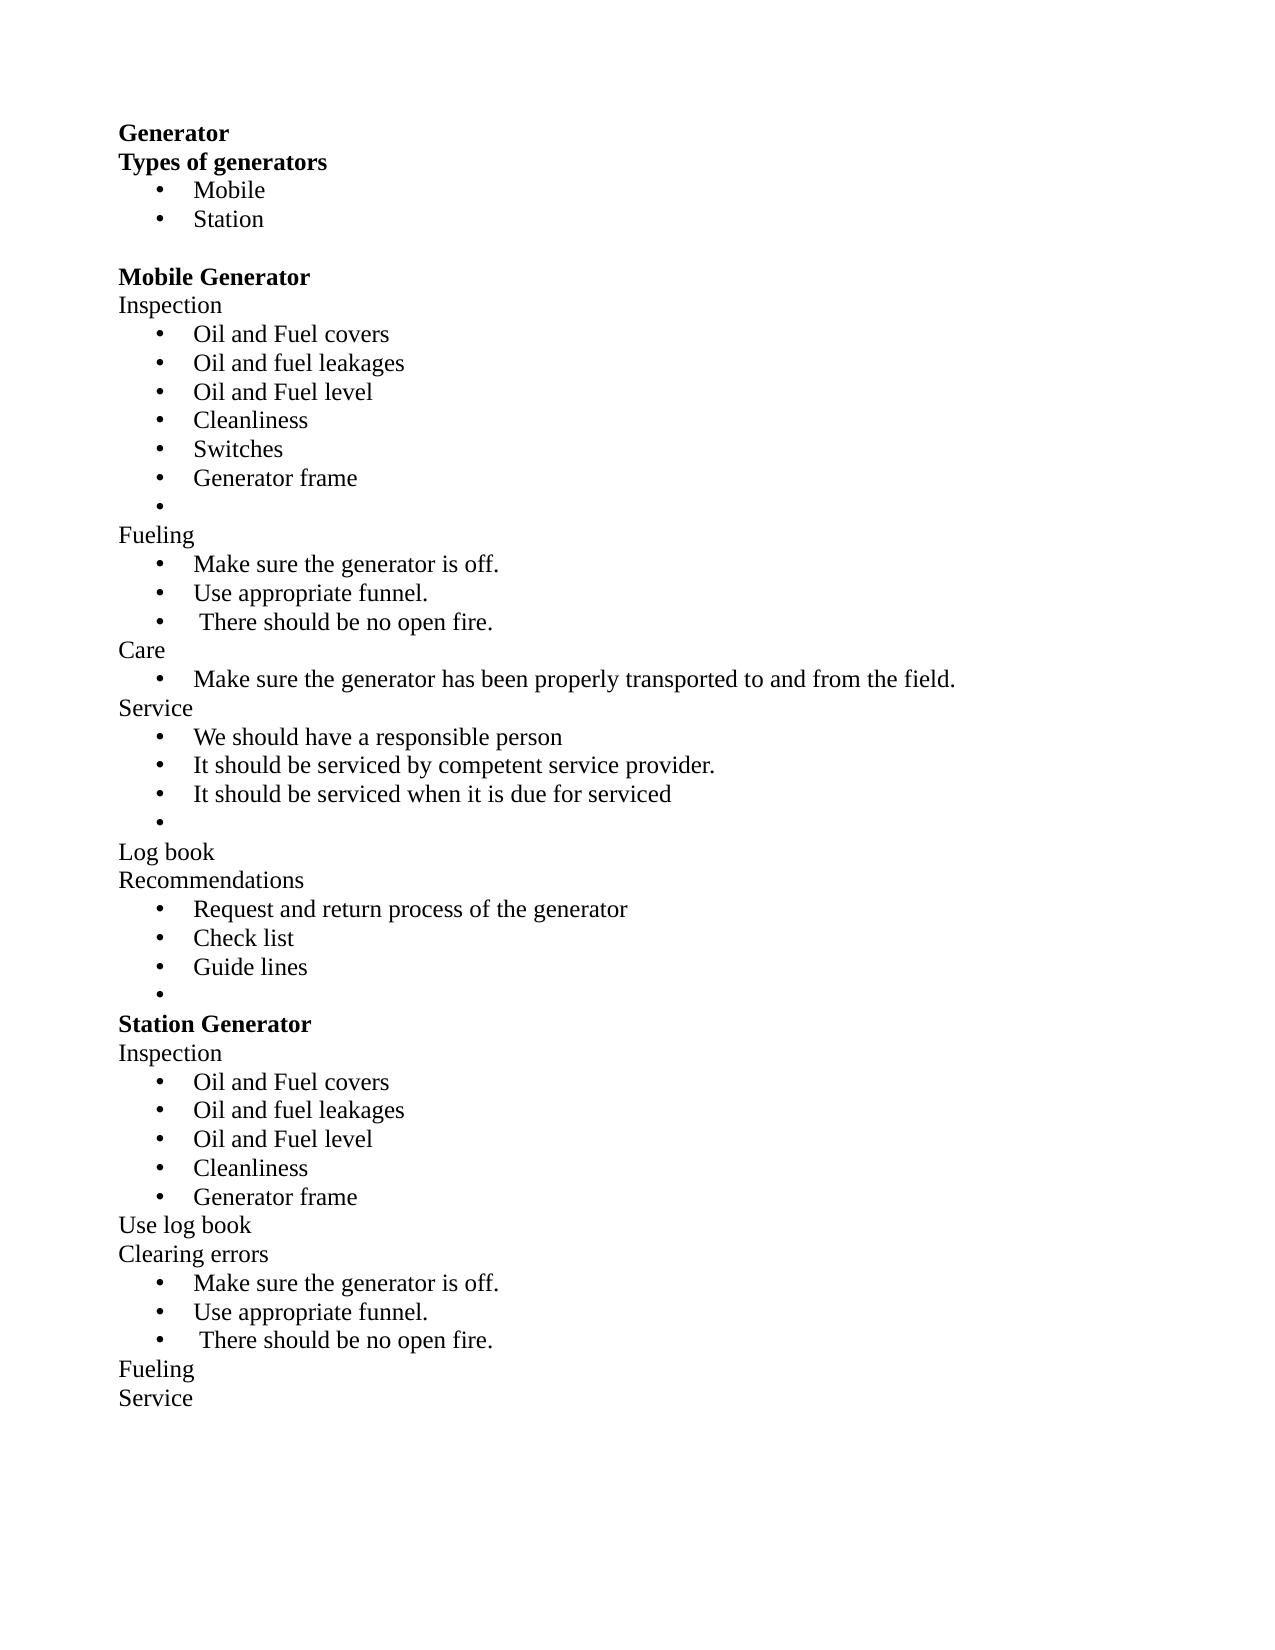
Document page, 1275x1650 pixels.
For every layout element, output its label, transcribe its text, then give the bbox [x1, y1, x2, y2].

list Use appropriate funnel. [156, 1297, 1157, 1326]
list Oil and fuel leakages [156, 348, 1157, 377]
list Make sure the generator is off. [156, 1268, 1157, 1297]
list Mobile [156, 176, 1157, 204]
text Types of generators [118, 147, 1157, 176]
text Service [118, 1383, 1157, 1412]
list There should be no open fire. [156, 1326, 1157, 1354]
list Request and return process of the generator [156, 894, 1157, 923]
list Station [156, 204, 1157, 233]
text Care [118, 636, 1157, 664]
list It should be serviced by competent service provider. [156, 751, 1157, 779]
text Generator [118, 118, 1157, 147]
list Generator frame [156, 1182, 1157, 1211]
list There should be no open fire. [156, 607, 1157, 636]
list Use appropriate funnel. [156, 578, 1157, 607]
list Check list [156, 923, 1157, 952]
list Oil and Fuel level [156, 377, 1157, 406]
list Make sure the generator is off. [156, 549, 1157, 578]
text Mobile Generator [118, 262, 1157, 291]
list Oil and Fuel level [156, 1124, 1157, 1153]
list Switches [156, 434, 1157, 463]
list Generator frame [156, 463, 1157, 492]
text Inspection [118, 1038, 1157, 1067]
text Clearing errors [118, 1239, 1157, 1268]
list We should have a responsible person [156, 722, 1157, 751]
text Inspection [118, 291, 1157, 319]
text Service [118, 693, 1157, 722]
text Recommendations [118, 866, 1157, 894]
text Log book [118, 837, 1157, 866]
list Cleanliness [156, 1153, 1157, 1182]
list It should be serviced when it is due for serviced [156, 779, 1157, 808]
list Make sure the generator has been properly transported to and from the field. [156, 664, 1157, 693]
text Station Generator [118, 1009, 1157, 1038]
list Oil and Fuel covers [156, 1067, 1157, 1096]
list Cleanliness [156, 406, 1157, 434]
text Fueling [118, 521, 1157, 549]
list Oil and fuel leakages [156, 1096, 1157, 1124]
list Oil and Fuel covers [156, 319, 1157, 348]
text Fueling [118, 1354, 1157, 1383]
text Use log book [118, 1211, 1157, 1239]
list Guide lines [156, 952, 1157, 981]
